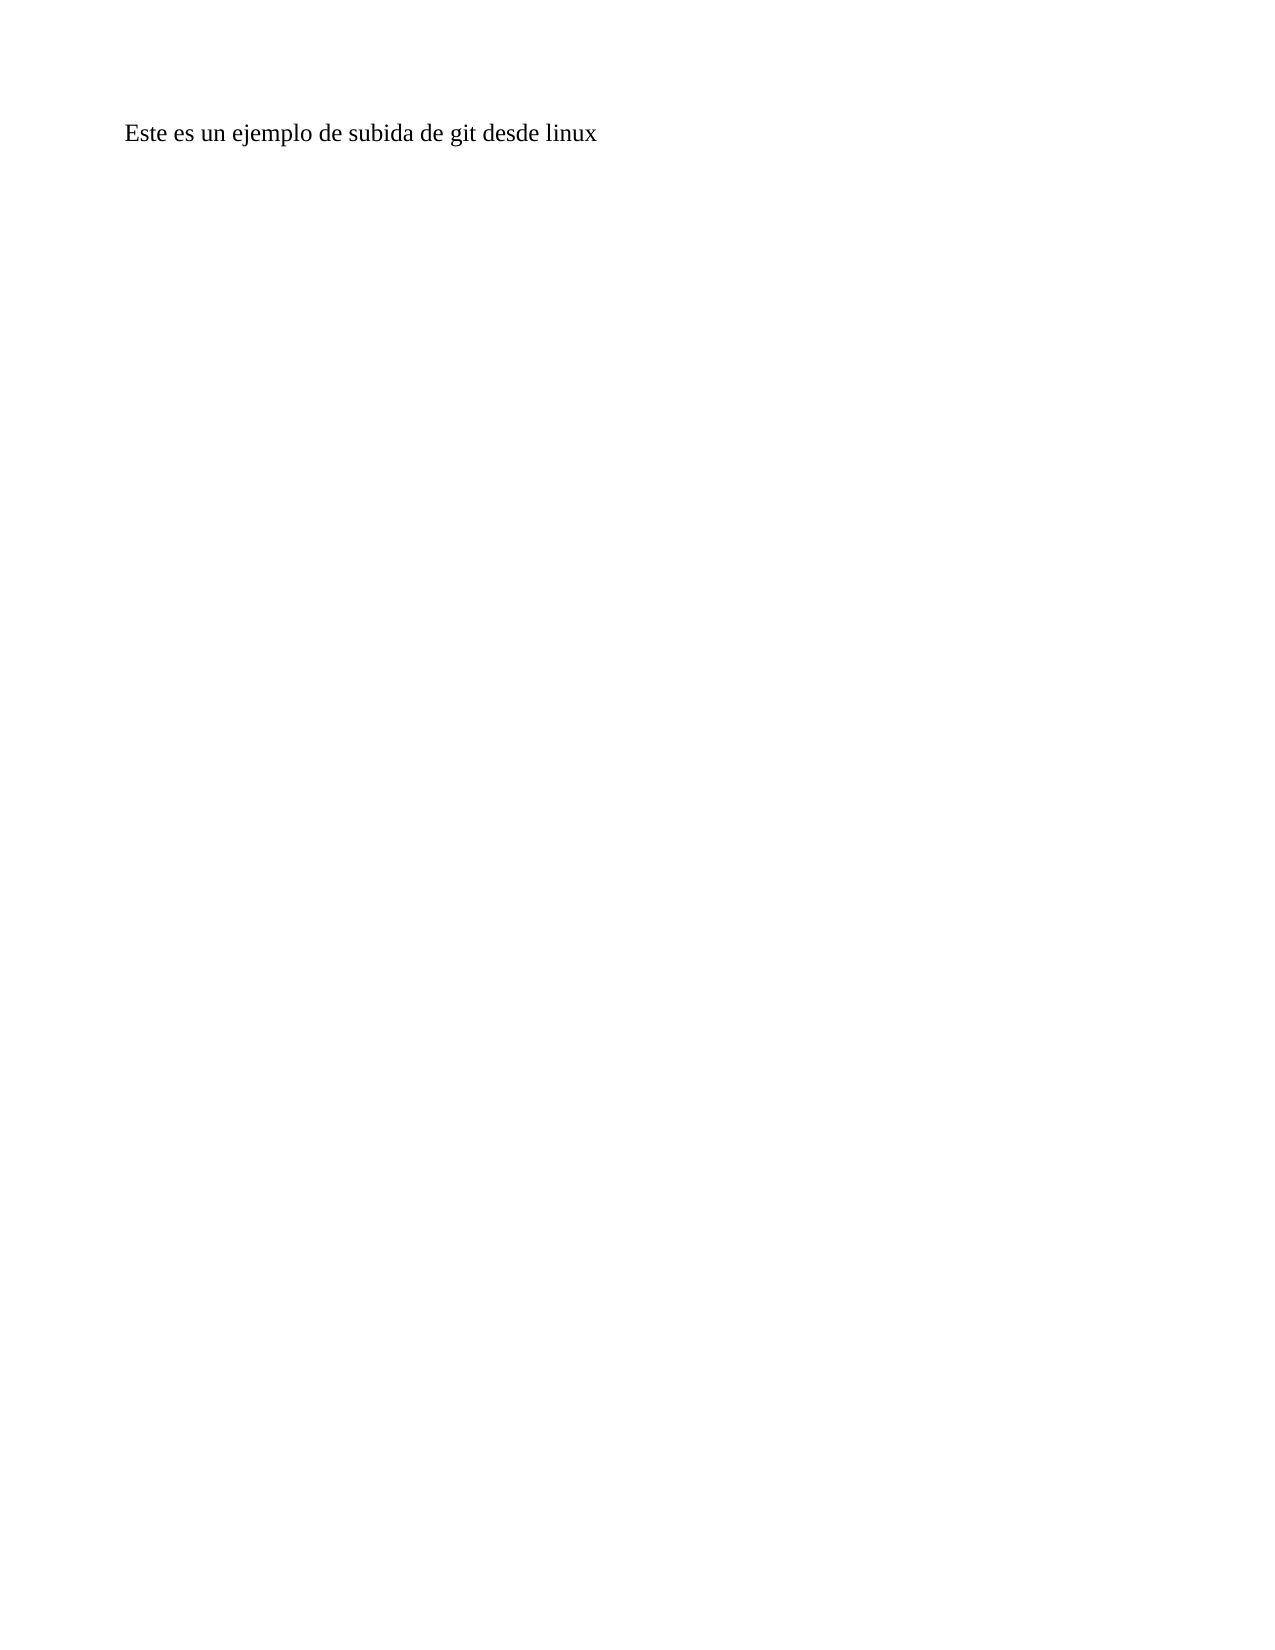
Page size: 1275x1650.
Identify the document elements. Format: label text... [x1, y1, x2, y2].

text Este es un ejemplo de subida de git desde linux [118, 118, 1157, 147]
